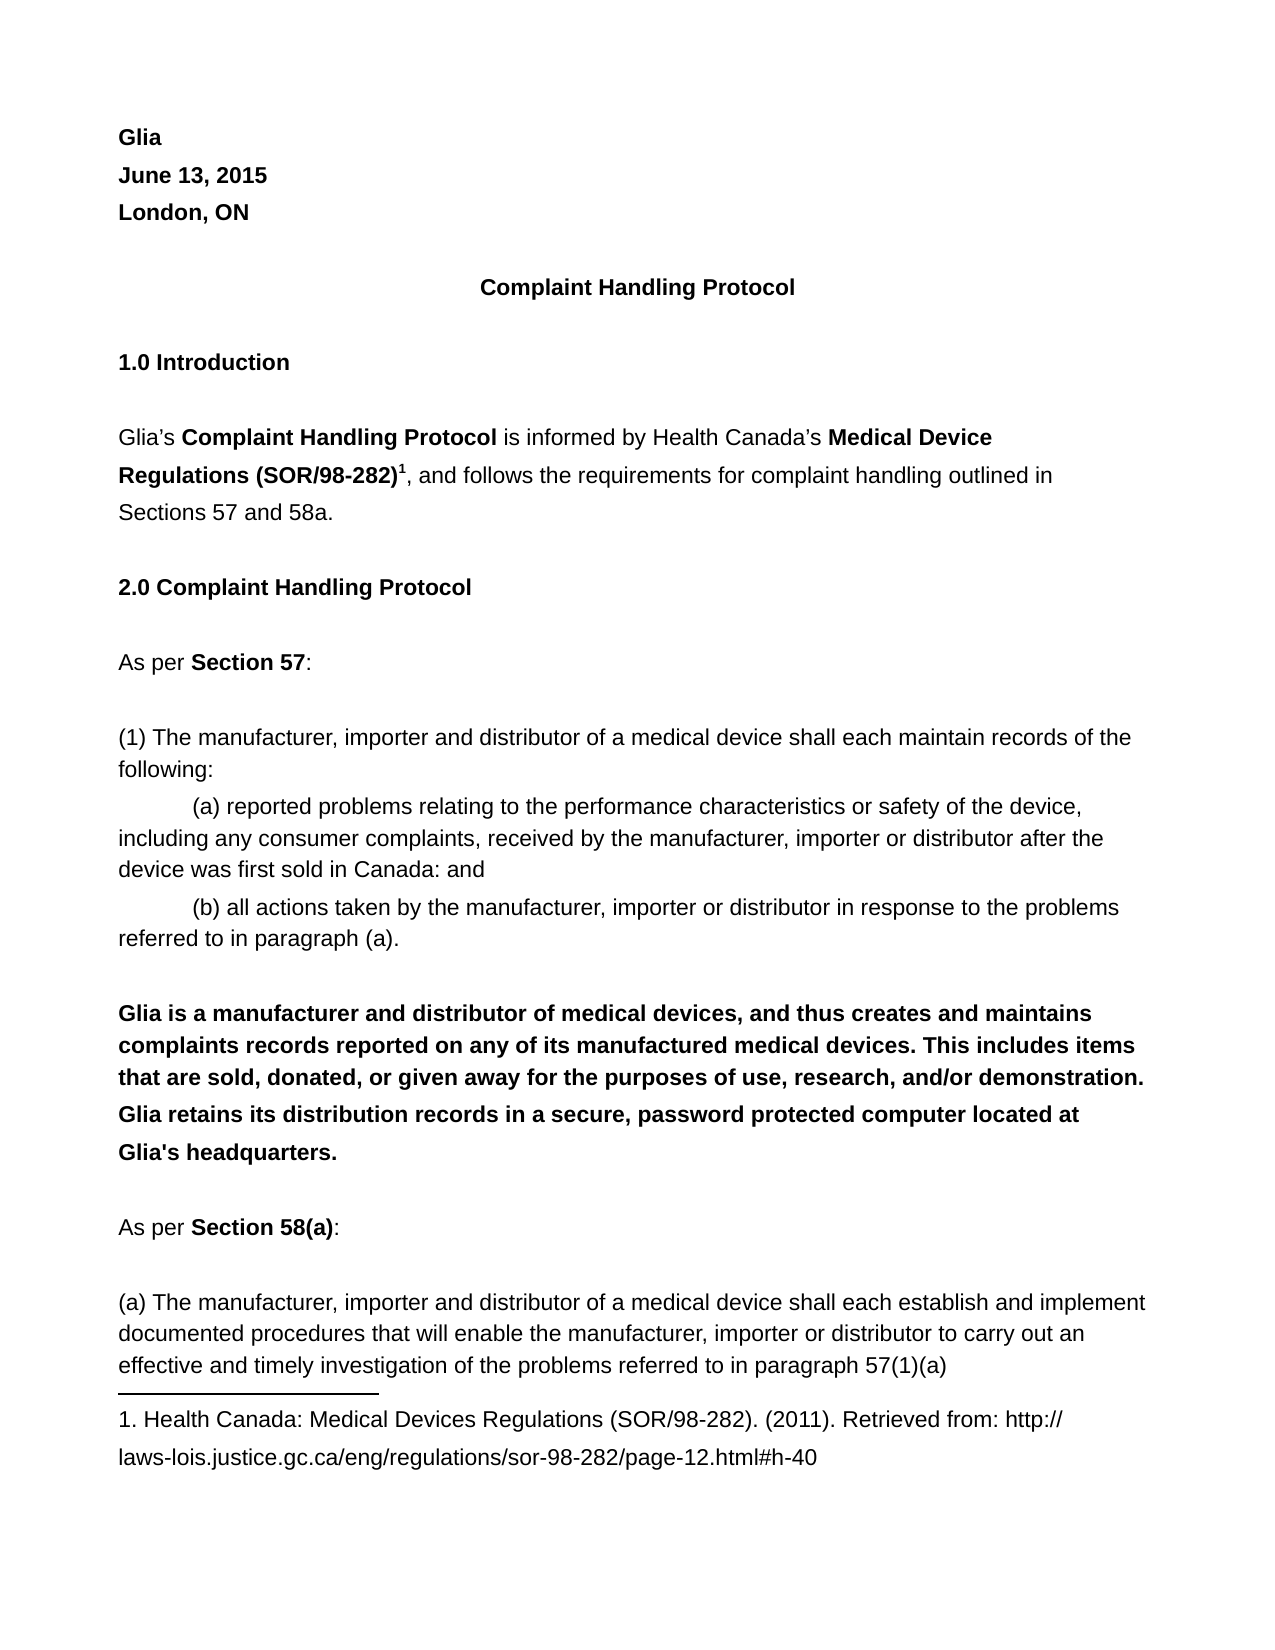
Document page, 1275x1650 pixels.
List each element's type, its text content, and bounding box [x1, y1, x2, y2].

text (a) The manufacturer, importer and distributor of a medical device shall each establish and implement documented procedures that will enable the manufacturer, importer or distributor to carry out an effective and timely investigation of the problems referred to in paragraph 57(1)(a) [118, 1288, 1157, 1378]
text . Health Canada: Medical Devices Regulations (SOR/98-282). (2011). Retrieved from: http:// [118, 1406, 1157, 1433]
text (b) all actions taken by the manufacturer, importer or distributor in response to the problems referred to in paragraph (a). [118, 894, 1157, 952]
text As per Section 58(a): [118, 1213, 1157, 1240]
text Glia [118, 124, 1157, 150]
text laws-lois.justice.gc.ca/eng/regulations/sor-98-282/page-12.html#h-40 [118, 1444, 1157, 1470]
text Regulations (SOR/98-282), and follows the requirements for complaint handling outlined in [118, 462, 1157, 488]
text Glia is a manufacturer and distributor of medical devices, and thus creates and maintains complaints records reported on any of its manufactured medical devices. This includes items that are sold, donated, or given away for the purposes of use, research, and/or demonstration. [118, 1000, 1157, 1090]
text Complaint Handling Protocol [118, 274, 1157, 300]
text Glia retains its distribution records in a secure, password protected computer located at [118, 1101, 1157, 1127]
text June 13, 2015 [118, 162, 1157, 188]
text Glia's headquarters. [118, 1138, 1157, 1165]
text (a) reported problems relating to the performance characteristics or safety of the device, including any consumer complaints, received by the manufacturer, importer or distributor after the device was first sold in Canada: and [118, 793, 1157, 883]
text London, ON [118, 199, 1157, 225]
text (1) The manufacturer, importer and distributor of a medical device shall each maintain records of the following: [118, 724, 1157, 782]
text Sections 57 and 58a. [118, 499, 1157, 525]
text 2.0 Complaint Handling Protocol [118, 574, 1157, 600]
text Glia’s Complaint Handling Protocol is informed by Health Canada’s Medical Device [118, 424, 1157, 450]
text As per Section 57: [118, 649, 1157, 675]
text 1.0 Introduction [118, 349, 1157, 375]
